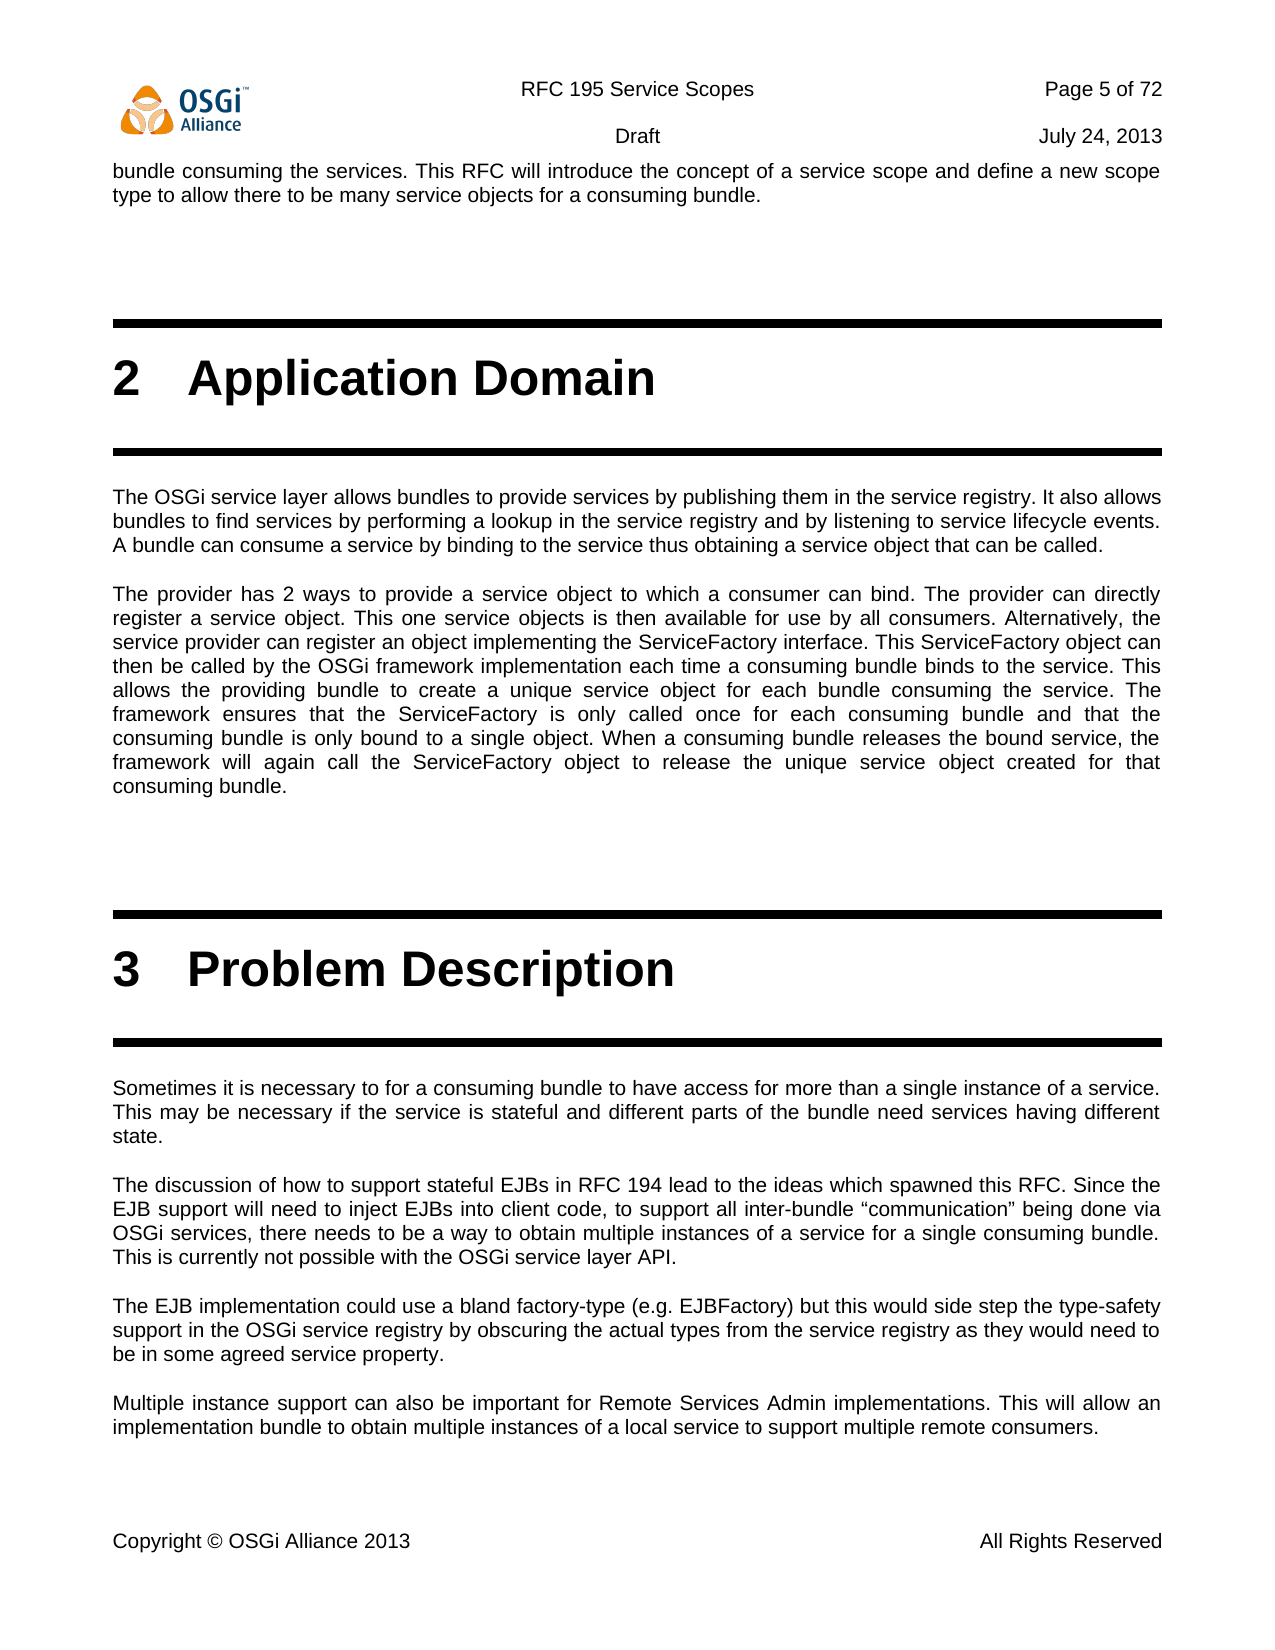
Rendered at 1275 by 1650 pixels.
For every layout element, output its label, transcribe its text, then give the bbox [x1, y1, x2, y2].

text The EJB implementation could use a bland factory-type (e.g. EJBFactory) but this would side step the type-safety support in the OSGi service registry by obscuring the actual types from the service registry as they would need to be in some agreed service property. [112, 1294, 1162, 1366]
subtitle Application Domain [112, 320, 1162, 456]
picture [113, 78, 257, 142]
text The discussion of how to support stateful EJBs in RFC 194 lead to the ideas which spawned this RFC. Since the EJB support will need to inject EJBs into client code, to support all inter-bundle “communication” being done via OSGi services, there needs to be a way to obtain multiple instances of a service for a single consuming bundle. This is currently not possible with the OSGi service layer API. [112, 1173, 1162, 1269]
text The provider has 2 ways to provide a service object to which a consumer can bind. The provider can directly register a service object. This one service objects is then available for use by all consumers. Alternatively, the service provider can register an object implementing the ServiceFactory interface. This ServiceFactory object can then be called by the OSGi framework implementation each time a consuming bundle binds to the service. This allows the providing bundle to create a unique service object for each bundle consuming the service. The framework ensures that the ServiceFactory is only called once for each consuming bundle and that the consuming bundle is only bound to a single object. When a consuming bundle releases the bound service, the framework will again call the ServiceFactory object to release the unique service object created for that consuming bundle. [112, 582, 1162, 798]
text The OSGi service layer allows bundles to provide services by publishing them in the service registry. It also allows bundles to find services by performing a lookup in the service registry and by listening to service lifecycle events. A bundle can consume a service by binding to the service thus obtaining a service object that can be called. [112, 485, 1162, 557]
subtitle Problem Description [112, 911, 1162, 1047]
text Sometimes it is necessary to for a consuming bundle to have access for more than a single instance of a service. This may be necessary if the service is stateful and different parts of the bundle need services having different state. [112, 1076, 1162, 1148]
text Multiple instance support can also be important for Remote Services Admin implementations. This will allow an implementation bundle to obtain multiple instances of a local service to support multiple remote consumers. [112, 1391, 1162, 1438]
text bundle consuming the services. This RFC will introduce the concept of a service scope and define a new scope type to allow there to be many service objects for a consuming bundle. [112, 159, 1162, 207]
